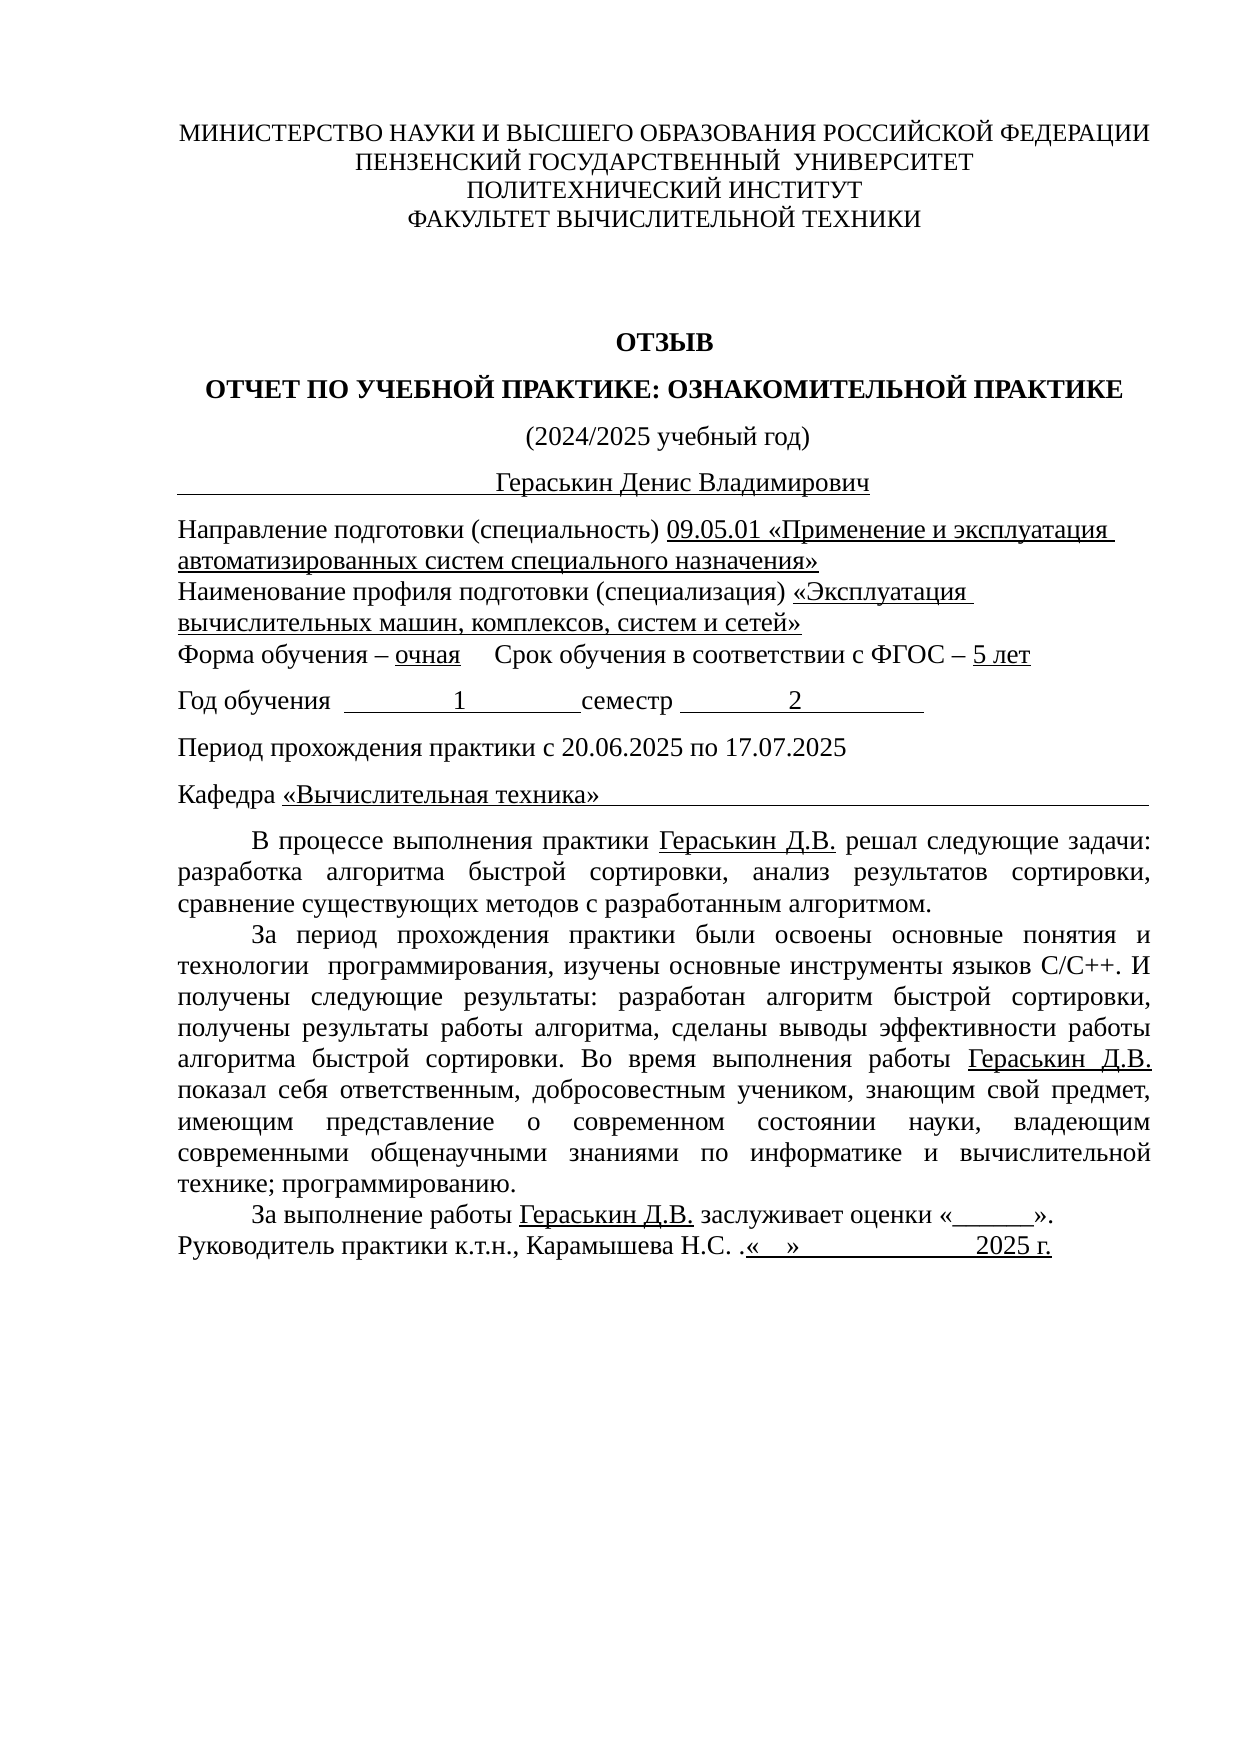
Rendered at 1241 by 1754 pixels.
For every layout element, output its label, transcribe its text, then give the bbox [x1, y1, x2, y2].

subtitle Руководитель практики к.т.н., Карамышева Н.С. .« »_____________2025 г. [177, 1229, 1152, 1260]
subtitle В процессе выполнения практики Гераськин Д.В. решал следующие задачи: разработка алгоритма быстрой сортировки, анализ результатов сортировки, сравнение существующих методов с разработанным алгоритмом. [177, 824, 1152, 918]
subtitle Гераськин Денис Владимирович [177, 466, 1152, 498]
text ОТЗЫВ [177, 326, 1152, 358]
text Наименование профиля подготовки (специализация) «Эксплуатация вычислительных машин, комплексов, систем и сетей» [177, 575, 1152, 638]
text Форма обучения – очная Срок обучения в соответствии с ФГОС – 5 лет [177, 638, 1152, 669]
text Год обучения 1 семестр 2 [177, 684, 1152, 716]
subtitle ПЕНЗЕНСКИЙ ГОСУДАРСТВЕННЫЙ УНИВЕРСИТЕТ [177, 147, 1152, 176]
subtitle ФАКУЛЬТЕТ ВЫЧИСЛИТЕЛЬНОЙ ТЕХНИКИ [177, 204, 1152, 233]
subtitle Кафедра «Вычислительная техника» [177, 778, 1152, 809]
subtitle МИНИСТЕРСТВО НАУКИ И ВЫСШЕГО ОБРАЗОВАНИЯ РОССИЙСКОЙ ФЕДЕРАЦИИ [177, 118, 1152, 147]
subtitle За выполнение работы Гераськин Д.В. заслуживает оценки «______». [177, 1198, 1152, 1229]
subtitle Период прохождения практики с 20.06.2025 по 17.07.2025 [177, 731, 1152, 762]
subtitle ПОЛИТЕХНИЧЕСКИЙ ИНСТИТУТ [177, 176, 1152, 204]
subtitle За период прохождения практики были освоены основные понятия и технологии программирования, изучены основные инструменты языков С/С++. И получены следующие результаты: разработан алгоритм быстрой сортировки, получены результаты работы алгоритма, сделаны выводы эффективности работы алгоритма быстрой сортировки. Во время выполнения работы Гераськин Д.В. показал себя ответственным, добросовестным учеником, знающим свой предмет, имеющим представление о современном состоянии науки, владеющим современными общенаучными знаниями по информатике и вычислительной технике; программированию. [177, 918, 1152, 1198]
subtitle Направление подготовки (специальность) 09.05.01 «Применение и эксплуатация автоматизированных систем специального назначения» [177, 513, 1152, 575]
text ОТЧЕТ ПО УЧЕБНОЙ ПРАКТИКЕ: ОЗНАКОМИТЕЛЬНОЙ ПРАКТИКЕ [177, 373, 1152, 404]
text (2024/2025 учебный год) [177, 420, 1152, 451]
